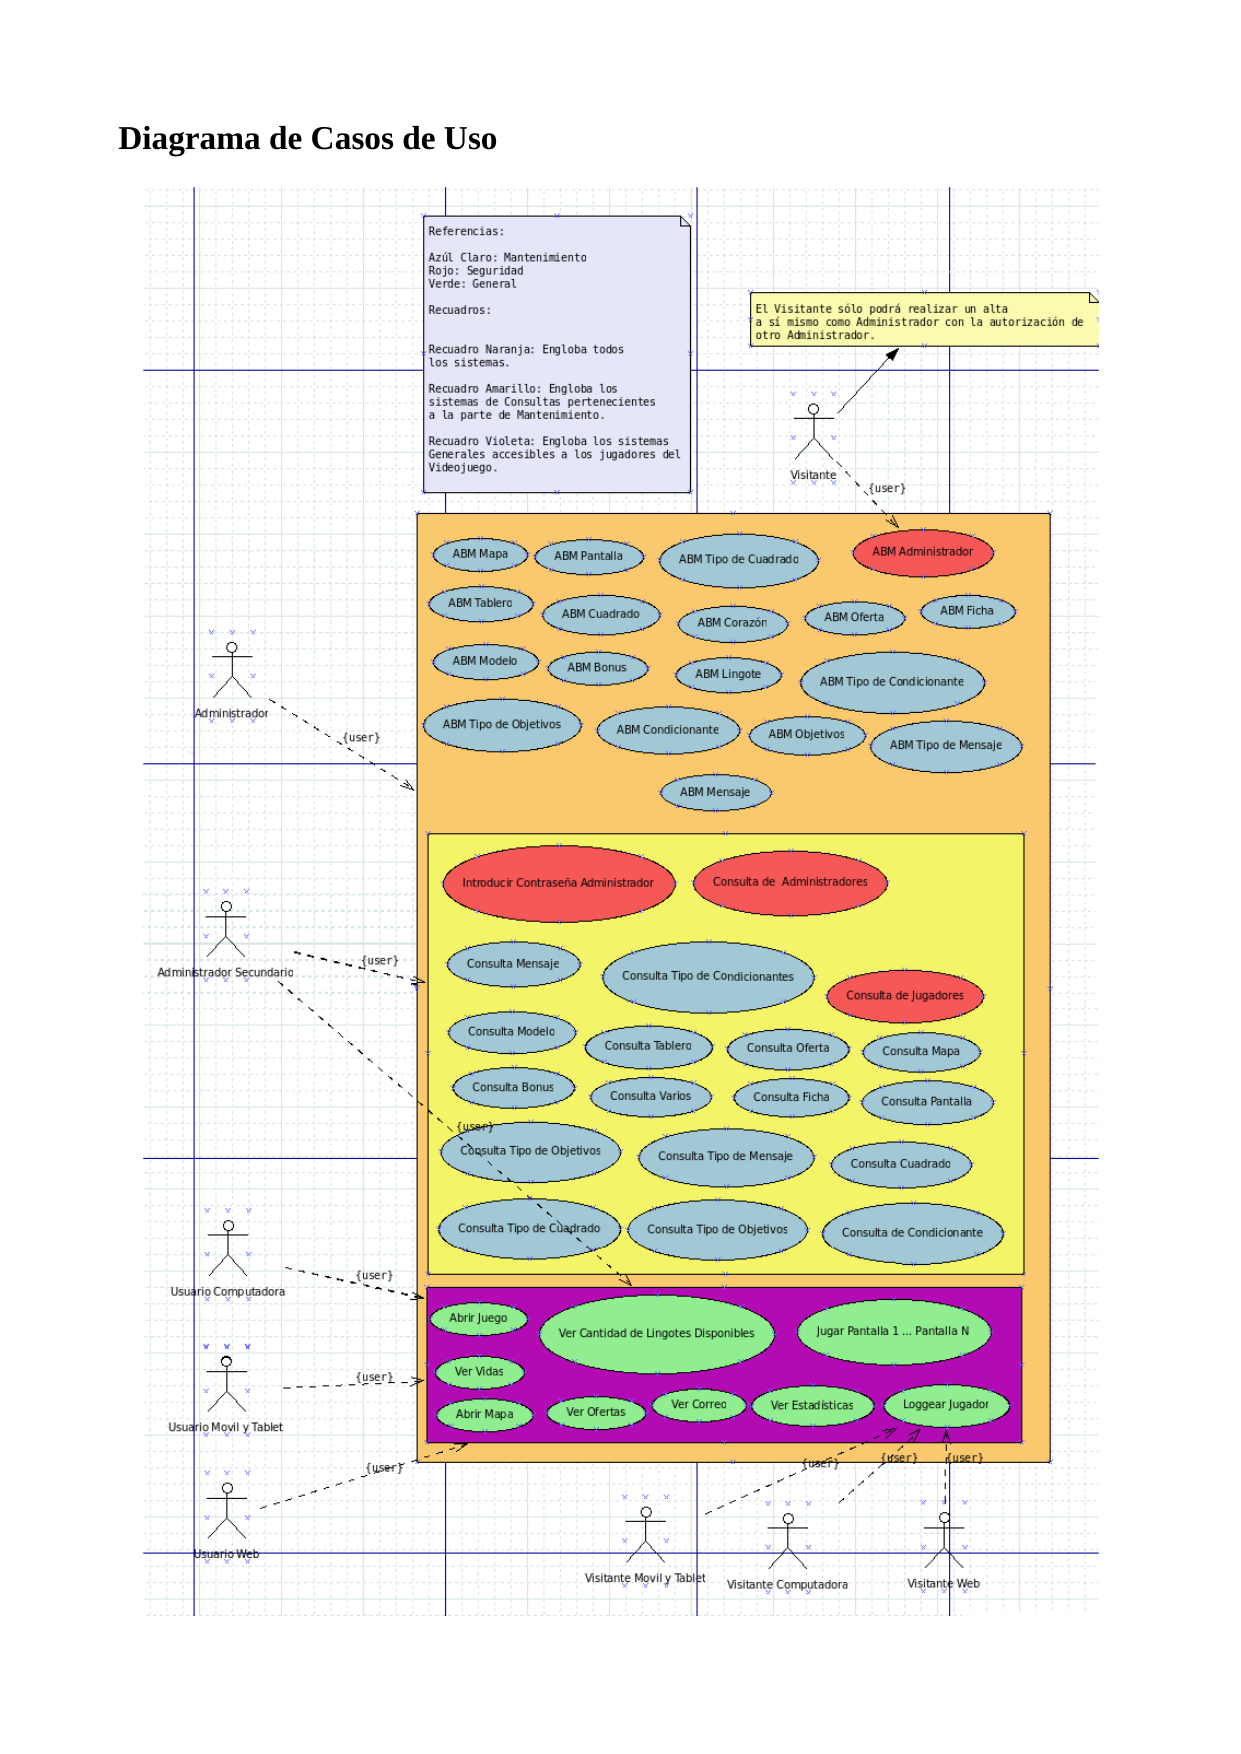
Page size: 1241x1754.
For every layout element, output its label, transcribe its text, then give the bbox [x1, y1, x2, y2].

picture [140, 185, 1100, 1616]
text Diagrama de Casos de Uso [118, 118, 1122, 156]
